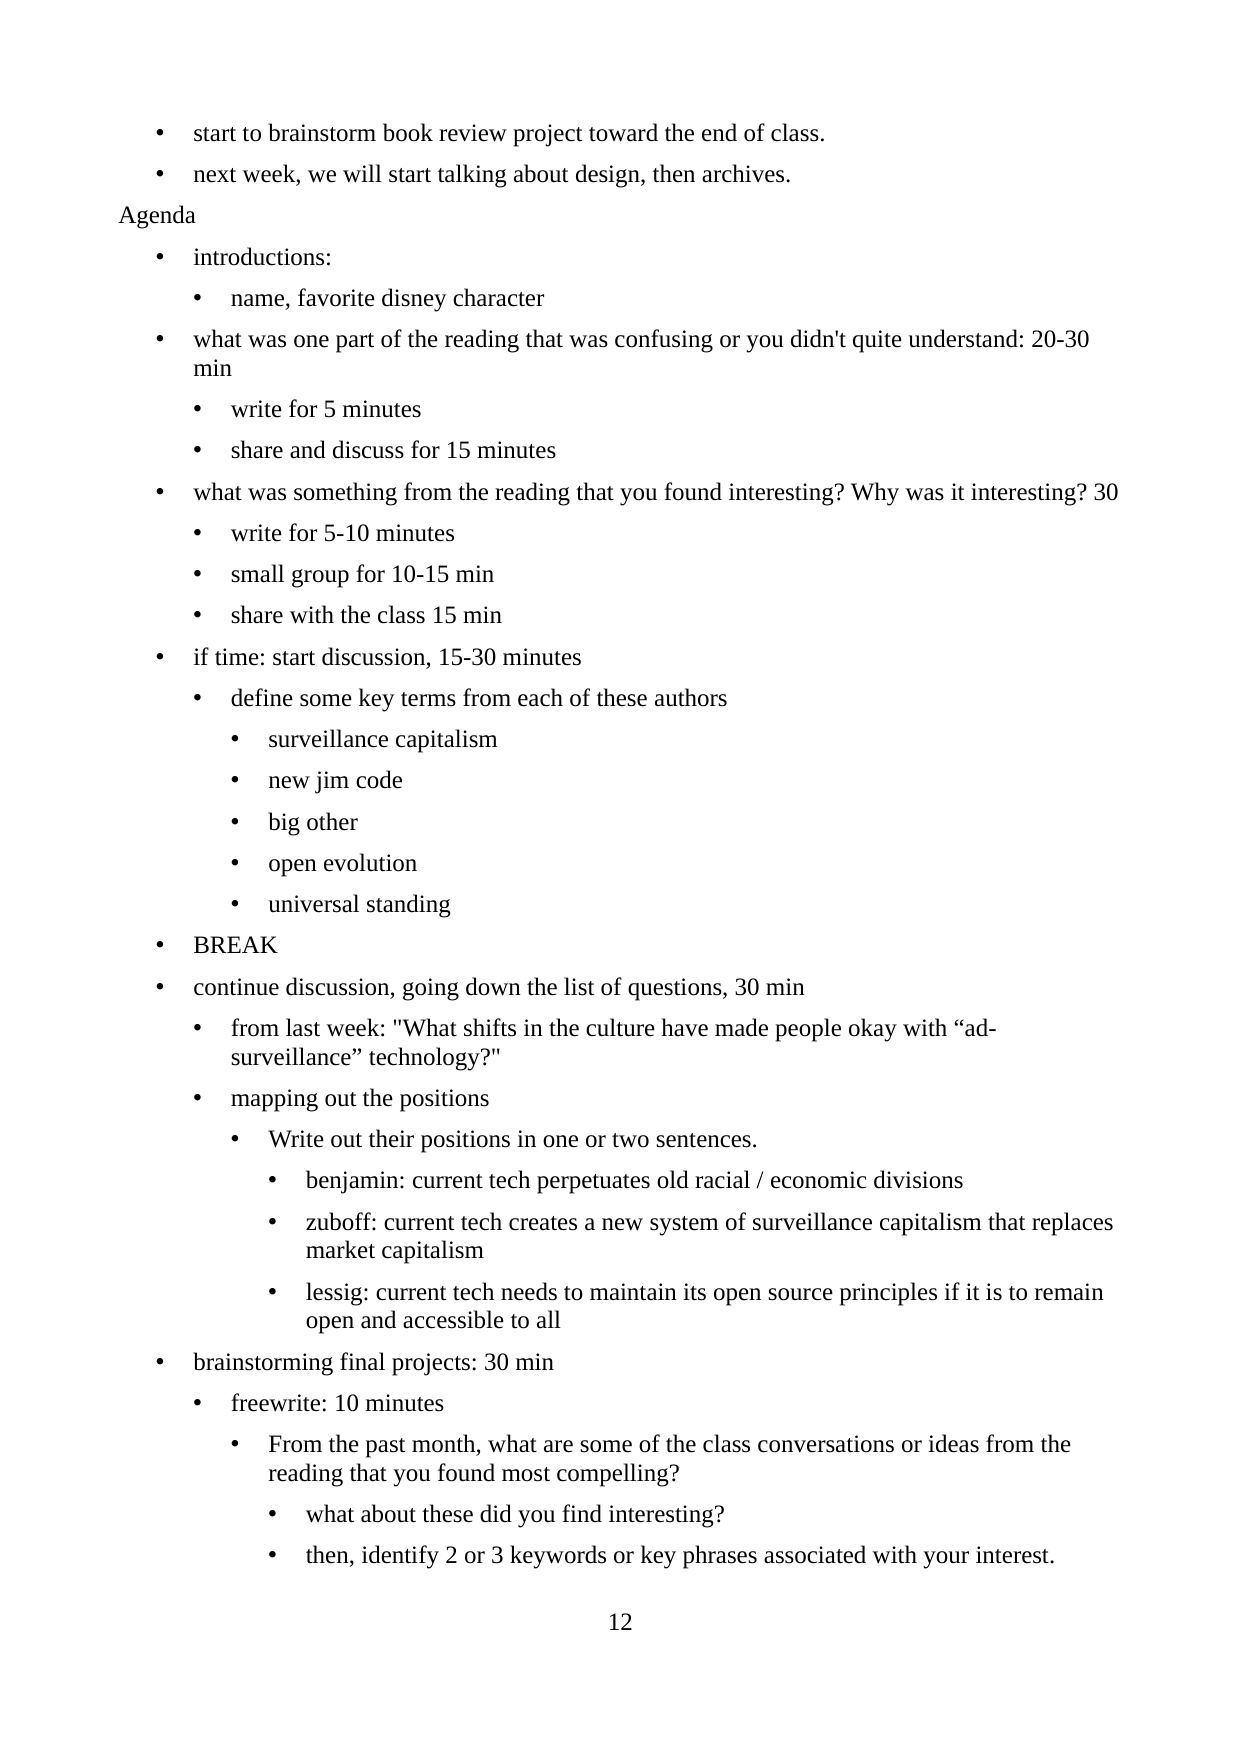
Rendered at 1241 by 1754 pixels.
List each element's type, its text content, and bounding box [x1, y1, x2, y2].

list Write out their positions in one or two sentences. [231, 1124, 1122, 1153]
list freewrite: 10 minutes [193, 1388, 1122, 1417]
list start to brainstorm book review project toward the end of class. [156, 118, 1122, 147]
list write for 5-10 minutes [193, 518, 1122, 547]
list share with the class 15 min [193, 601, 1122, 629]
list new jim code [231, 766, 1122, 794]
list define some key terms from each of these authors [193, 683, 1122, 712]
text Agenda [118, 201, 1122, 229]
list next week, we will start talking about design, then archives. [156, 159, 1122, 188]
list small group for 10-15 min [193, 559, 1122, 588]
list continue discussion, going down the list of questions, 30 min [156, 972, 1122, 1001]
list from last week: "What shifts in the culture have made people okay with “ad-surveillance” technology?" [193, 1013, 1122, 1071]
list mapping out the positions [193, 1083, 1122, 1112]
list write for 5 minutes [193, 394, 1122, 423]
list big other [231, 807, 1122, 836]
list zuboff: current tech creates a new system of surveillance capitalism that replaces market capitalism [268, 1207, 1122, 1264]
list share and discuss for 15 minutes [193, 436, 1122, 464]
list what about these did you find interesting? [268, 1499, 1122, 1528]
list surveillance capitalism [231, 724, 1122, 753]
list if time: start discussion, 15-30 minutes [156, 642, 1122, 671]
list benjamin: current tech perpetuates old racial / economic divisions [268, 1166, 1122, 1194]
list BREAK [156, 931, 1122, 959]
list what was one part of the reading that was confusing or you didn't quite understand: 20-30 min [156, 324, 1122, 382]
list universal standing [231, 889, 1122, 918]
list From the past month, what are some of the class conversations or ideas from the reading that you found most compelling? [231, 1429, 1122, 1487]
list introductions: [156, 242, 1122, 271]
list what was something from the reading that you found interesting? Why was it interesting? 30 [156, 477, 1122, 506]
list brainstorming final projects: 30 min [156, 1347, 1122, 1376]
list then, identify 2 or 3 keywords or key phrases associated with your interest. [268, 1541, 1122, 1569]
list lessig: current tech needs to maintain its open source principles if it is to remain open and accessible to all [268, 1277, 1122, 1334]
list open evolution [231, 848, 1122, 877]
list name, favorite disney character [193, 283, 1122, 312]
